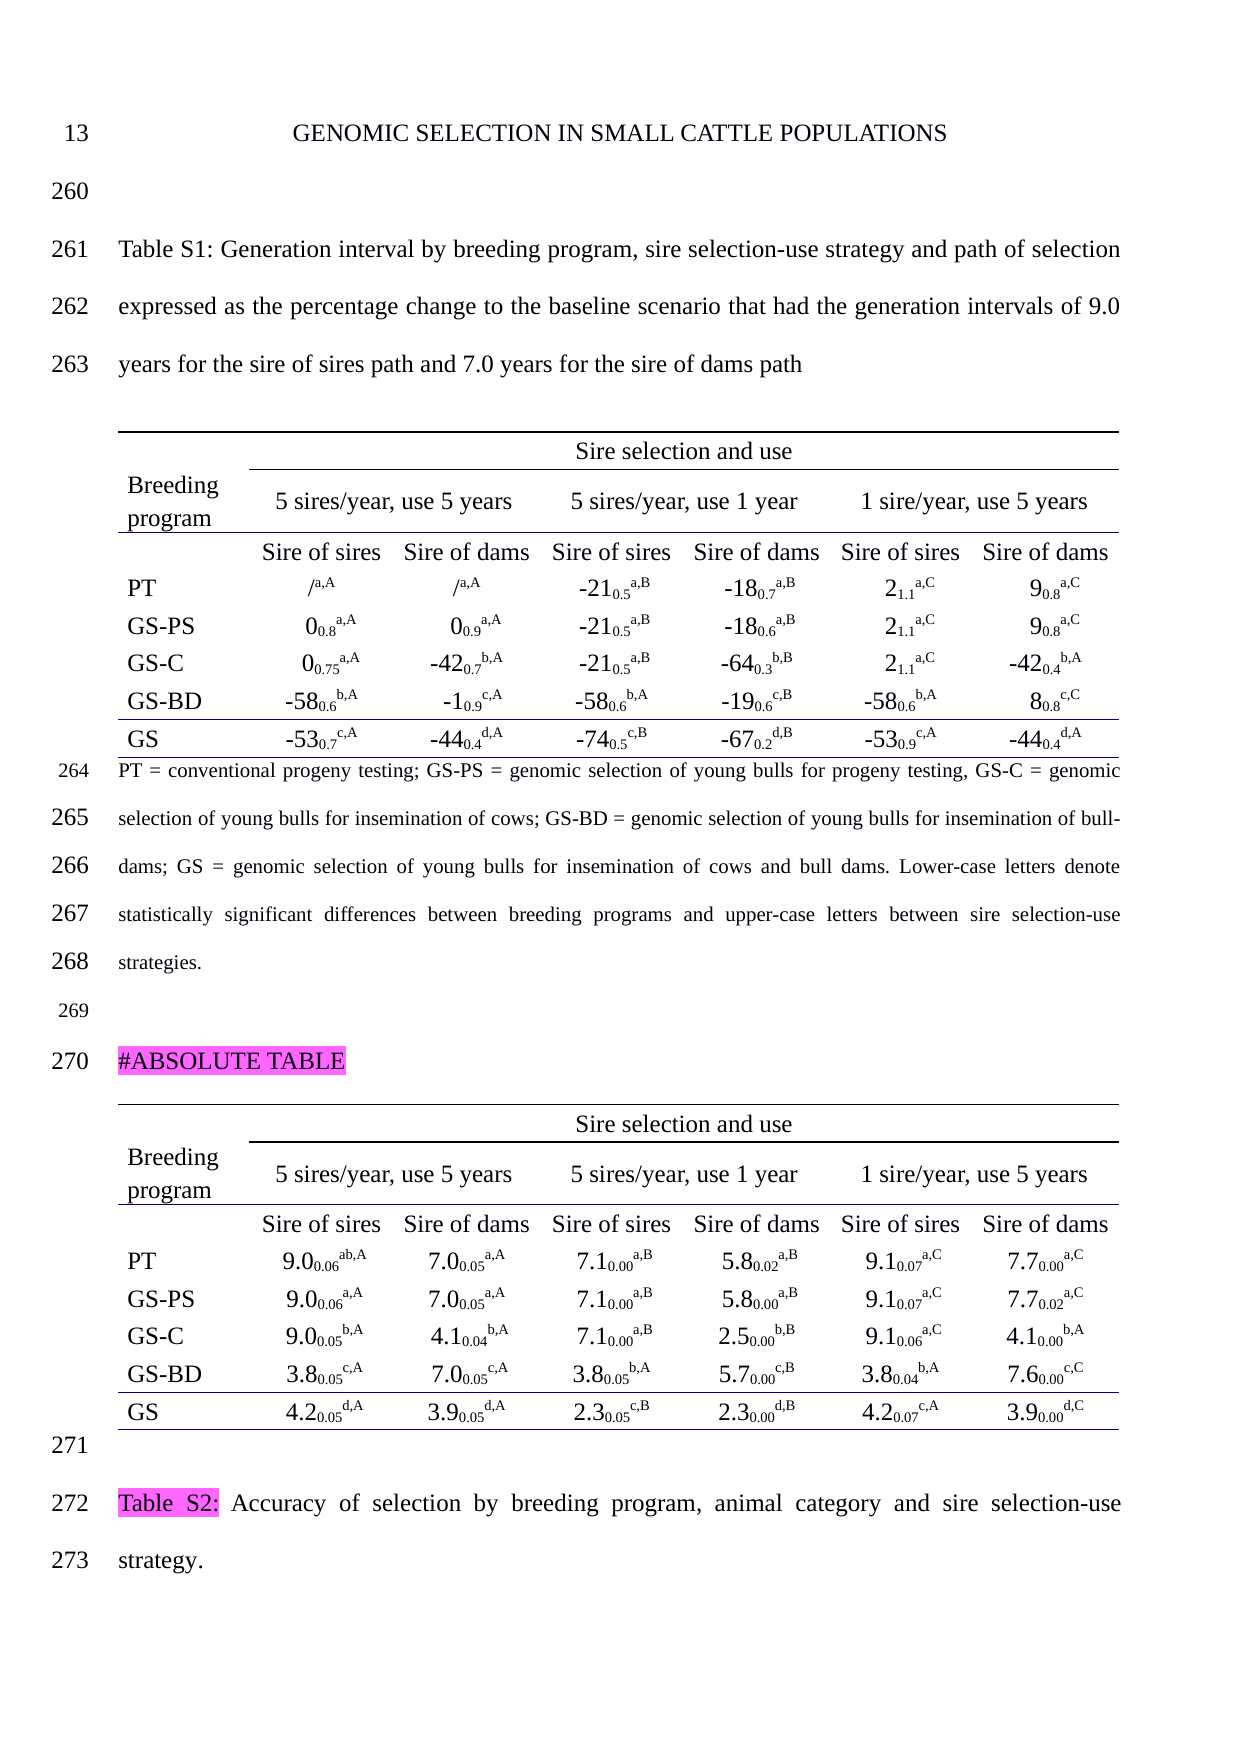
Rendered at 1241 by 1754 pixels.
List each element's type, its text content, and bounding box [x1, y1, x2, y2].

text PT = conventional progeny testing; GS-PS = genomic selection of young bulls for progeny testing, GS-C = genomic selection of young bulls for insemination of cows; GS-BD = genomic selection of young bulls for insemination of bull-dams; GS = genomic selection of young bulls for insemination of cows and bull dams. Lower-case letters denote statistically significant differences between breeding programs and upper-case letters between sire selection-use strategies. [118, 758, 1122, 974]
text #ABSOLUTE TABLE [118, 1046, 1122, 1075]
table_cell -530.7c,A [249, 720, 394, 757]
table_cell -210.5a,B [539, 607, 684, 644]
table_cell Breeding program [118, 1141, 249, 1204]
table_cell -530.9c,A [829, 720, 971, 757]
table_header [118, 433, 249, 469]
table_cell 4.20.05d,A [249, 1393, 394, 1429]
table_cell 00.8a,A [249, 607, 394, 644]
table_cell /a,A [249, 569, 394, 607]
table_cell 1 sire/year, use 5 years [829, 470, 1119, 532]
table_cell 3.80.05b,A [539, 1354, 684, 1392]
table_cell 21.1a,C [829, 607, 971, 644]
table_cell 9.10.07a,C [829, 1279, 971, 1317]
text Table S1: Generation interval by breeding program, sire selection-use strategy and path of selection expressed as the percentage change to the baseline scenario that had the generation intervals of 9.0 years for the sire of sires path and 7.0 years for the sire of dams path [118, 234, 1122, 378]
table_cell 5 sires/year, use 1 year [539, 1143, 829, 1204]
table_cell PT [118, 569, 249, 607]
table_cell -580.6b,A [539, 682, 684, 719]
table_cell GS [118, 720, 249, 757]
table_cell 21.1a,C [829, 569, 971, 607]
table_cell GS-BD [118, 1354, 249, 1392]
table_cell 00.75a,A [249, 644, 394, 682]
table_cell 7.00.05a,A [394, 1279, 539, 1317]
table_cell -190.6c,B [684, 682, 829, 719]
table_cell 5 sires/year, use 5 years [249, 470, 539, 532]
table_cell -580.6b,A [249, 682, 394, 719]
table_cell 7.00.05a,A [394, 1242, 539, 1279]
table_cell 9.00.06ab,A [249, 1242, 394, 1279]
table_cell Sire of sires [539, 533, 684, 569]
table_cell 4.10.04b,A [394, 1317, 539, 1354]
table_cell -670.2d,B [684, 720, 829, 757]
table_cell -740.5c,B [539, 720, 684, 757]
table_cell Sire of dams [684, 1205, 829, 1242]
table_cell 9.00.06a,A [249, 1279, 394, 1317]
table_cell Sire of dams [394, 1205, 539, 1242]
table_cell Sire of sires [249, 1205, 394, 1242]
table_cell 5.70.00c,B [684, 1354, 829, 1392]
table_cell GS [118, 1393, 249, 1429]
table_cell 80.8c,C [971, 682, 1119, 719]
table_cell 90.8a,C [971, 569, 1119, 607]
table_cell -10.9c,A [394, 682, 539, 719]
table_cell 9.10.06a,C [829, 1317, 971, 1354]
table_cell Sire of dams [394, 533, 539, 569]
table_header Sire selection and use [249, 433, 1119, 469]
table_cell 4.10.00b,A [971, 1317, 1119, 1354]
table_cell 7.10.00a,B [539, 1317, 684, 1354]
table_cell 3.90.05d,A [394, 1393, 539, 1429]
table_cell GS-C [118, 1317, 249, 1354]
table_cell Sire of sires [829, 533, 971, 569]
table_cell 4.20.07c,A [829, 1393, 971, 1429]
table_cell 5.80.00a,B [684, 1279, 829, 1317]
table_cell -580.6b,A [829, 682, 971, 719]
table_cell 3.80.05c,A [249, 1354, 394, 1392]
table_header Sire selection and use [249, 1105, 1119, 1141]
table_cell -640.3b,B [684, 644, 829, 682]
table_cell Sire of sires [829, 1205, 971, 1242]
table_cell Sire of dams [971, 1205, 1119, 1242]
table_cell Sire of dams [971, 533, 1119, 569]
table_cell /a,A [394, 569, 539, 607]
table_cell 7.00.05c,A [394, 1354, 539, 1392]
table_header [118, 1105, 249, 1141]
table_cell 2.30.05c,B [539, 1393, 684, 1429]
table_cell 3.80.04b,A [829, 1354, 971, 1392]
table_cell 21.1a,C [829, 644, 971, 682]
table_cell 1 sire/year, use 5 years [829, 1143, 1119, 1204]
table_cell 5.80.02a,B [684, 1242, 829, 1279]
table_cell GS-PS [118, 1279, 249, 1317]
table_cell GS-PS [118, 607, 249, 644]
table_cell 00.9a,A [394, 607, 539, 644]
table_cell 2.30.00d,B [684, 1393, 829, 1429]
table_cell 9.10.07a,C [829, 1242, 971, 1279]
table_cell Sire of dams [684, 533, 829, 569]
table_cell -180.6a,B [684, 607, 829, 644]
table_cell -420.7b,A [394, 644, 539, 682]
table_cell GS-C [118, 644, 249, 682]
table_cell Sire of sires [249, 533, 394, 569]
table_cell 7.10.00a,B [539, 1279, 684, 1317]
table_cell PT [118, 1242, 249, 1279]
table_cell 7.10.00a,B [539, 1242, 684, 1279]
table_cell -440.4d,A [394, 720, 539, 757]
table_cell 5 sires/year, use 5 years [249, 1143, 539, 1204]
table_cell 3.90.00d,C [971, 1393, 1119, 1429]
table_cell Sire of sires [539, 1205, 684, 1242]
table_cell [118, 1205, 249, 1242]
table_cell Breeding program [118, 469, 249, 532]
table_cell GS-BD [118, 682, 249, 719]
table_cell 2.50.00b,B [684, 1317, 829, 1354]
table_cell 9.00.05b,A [249, 1317, 394, 1354]
text Table S2: Accuracy of selection by breeding program, animal category and sire selection-use strategy. [118, 1488, 1122, 1574]
table_cell 5 sires/year, use 1 year [539, 470, 829, 532]
table_cell -210.5a,B [539, 644, 684, 682]
table_cell -440.4d,A [971, 720, 1119, 757]
table_cell 7.70.00a,C [971, 1242, 1119, 1279]
table_cell -420.4b,A [971, 644, 1119, 682]
table_cell 7.70.02a,C [971, 1279, 1119, 1317]
table_cell 7.60.00c,C [971, 1354, 1119, 1392]
table_cell [118, 533, 249, 569]
table_cell -210.5a,B [539, 569, 684, 607]
table_cell -180.7a,B [684, 569, 829, 607]
table_cell 90.8a,C [971, 607, 1119, 644]
